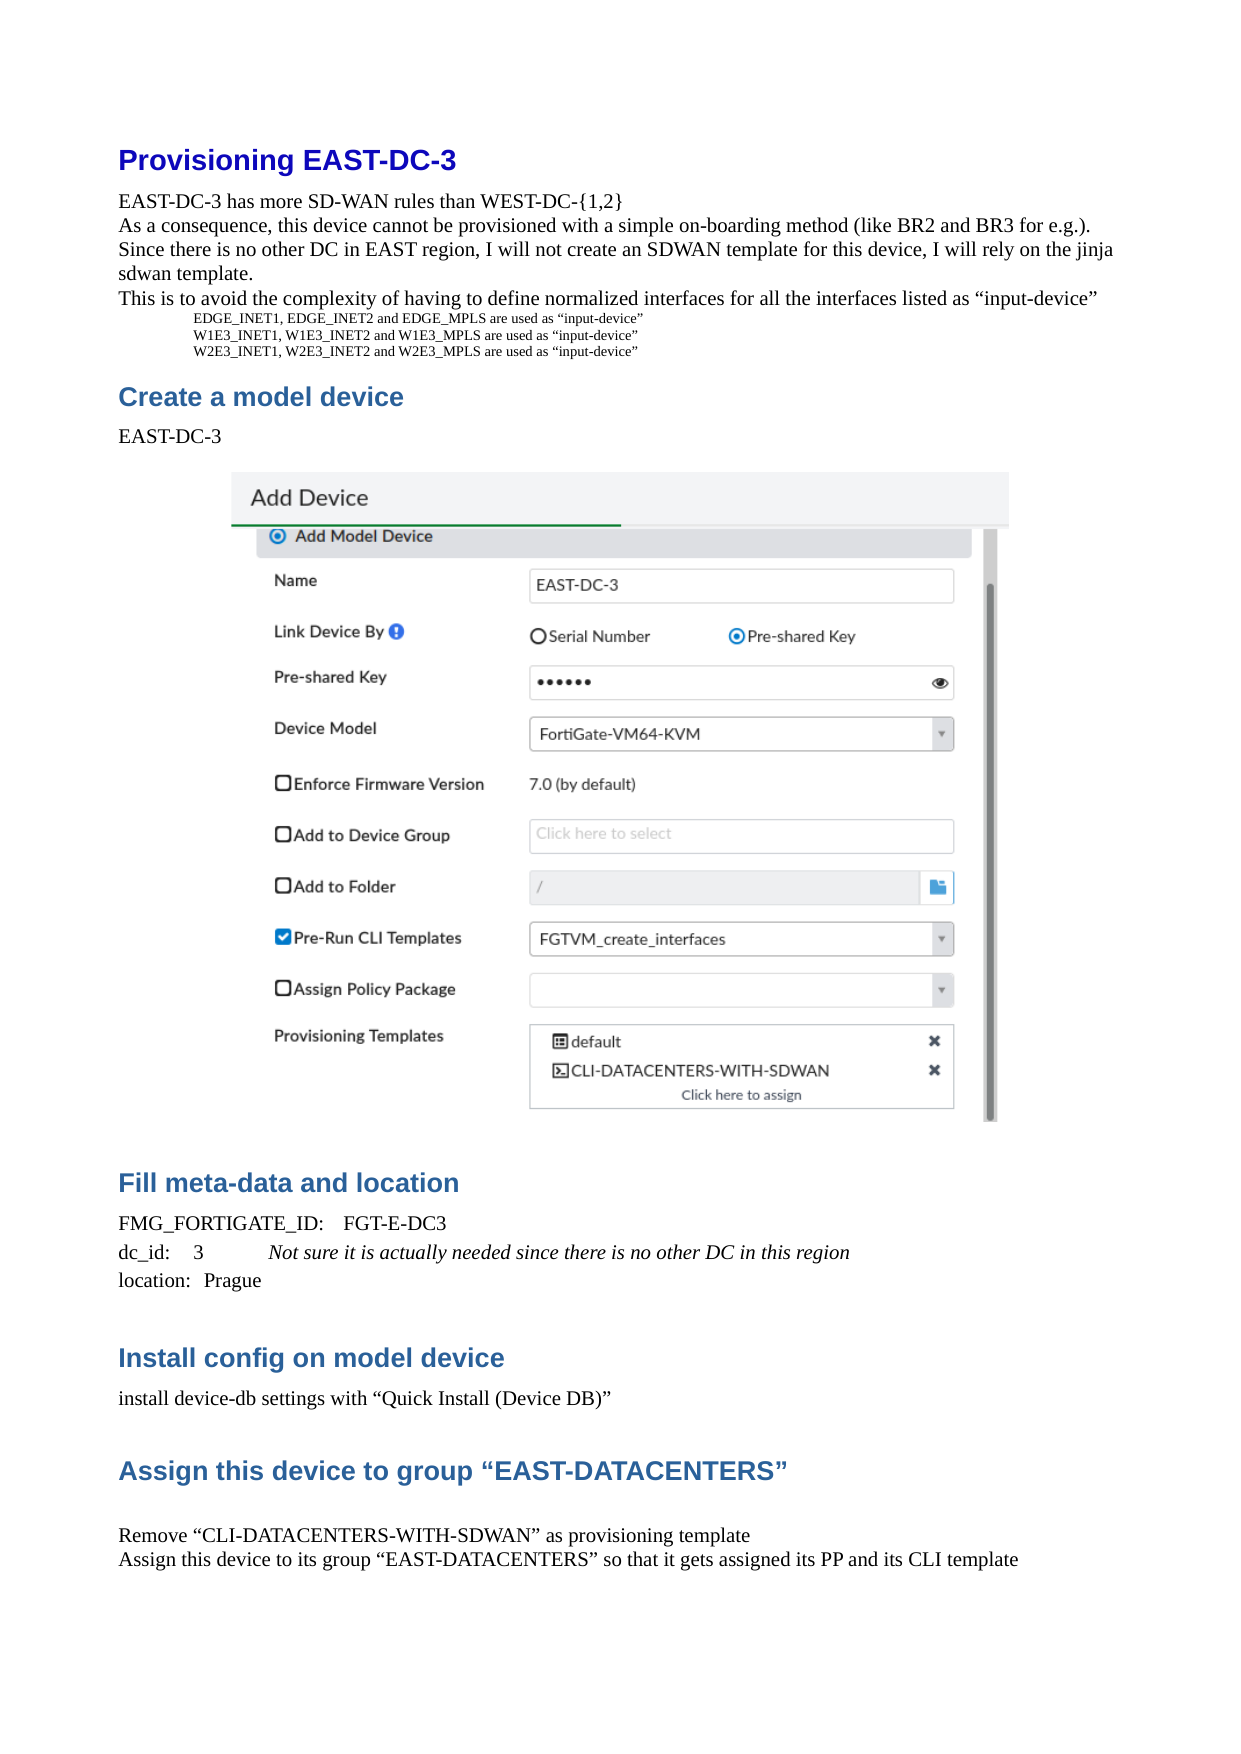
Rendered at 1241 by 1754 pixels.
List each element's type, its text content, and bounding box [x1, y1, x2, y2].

text W2E3_INET1, W2E3_INET2 and W2E3_MPLS are used as “input-device” [193, 343, 1122, 360]
subtitle Assign this device to group “EAST-DATACENTERS” [118, 1455, 1122, 1486]
text location: Prague [118, 1268, 1122, 1292]
subtitle Install config on model device [118, 1342, 1122, 1373]
text dc_id: 3 Not sure it is actually needed since there is no other DC in this region [118, 1239, 1122, 1264]
text Assign this device to its group “EAST-DATACENTERS” so that it gets assigned its PP and its CLI template [118, 1547, 1122, 1571]
text install device-db settings with “Quick Install (Device DB)” [118, 1386, 1122, 1410]
text EAST-DC-3 [118, 424, 1122, 448]
picture [231, 472, 1009, 1122]
text Remove “CLI-DATACENTERS-WITH-SDWAN” as provisioning template [118, 1523, 1122, 1547]
subtitle Create a model device [118, 381, 1122, 412]
text W1E3_INET1, W1E3_INET2 and W1E3_MPLS are used as “input-device” [193, 326, 1122, 343]
text As a consequence, this device cannot be provisioned with a simple on-boarding method (like BR2 and BR3 for e.g.). [118, 213, 1122, 237]
text FMG_FORTIGATE_ID: FGT-E-DC3 [118, 1211, 1122, 1235]
text This is to avoid the complexity of having to define normalized interfaces for all the interfaces listed as “input-device” [118, 285, 1122, 309]
text EDGE_INET1, EDGE_INET2 and EDGE_MPLS are used as “input-device” [193, 309, 1122, 326]
text EAST-DC-3 has more SD-WAN rules than WEST-DC-{1,2} [118, 189, 1122, 213]
subtitle Fill meta-data and location [118, 1167, 1122, 1198]
text Since there is no other DC in EAST region, I will not create an SDWAN template for this device, I will rely on the jinja sdwan template. [118, 237, 1122, 285]
subtitle Provisioning EAST-DC-3 [118, 143, 1122, 177]
